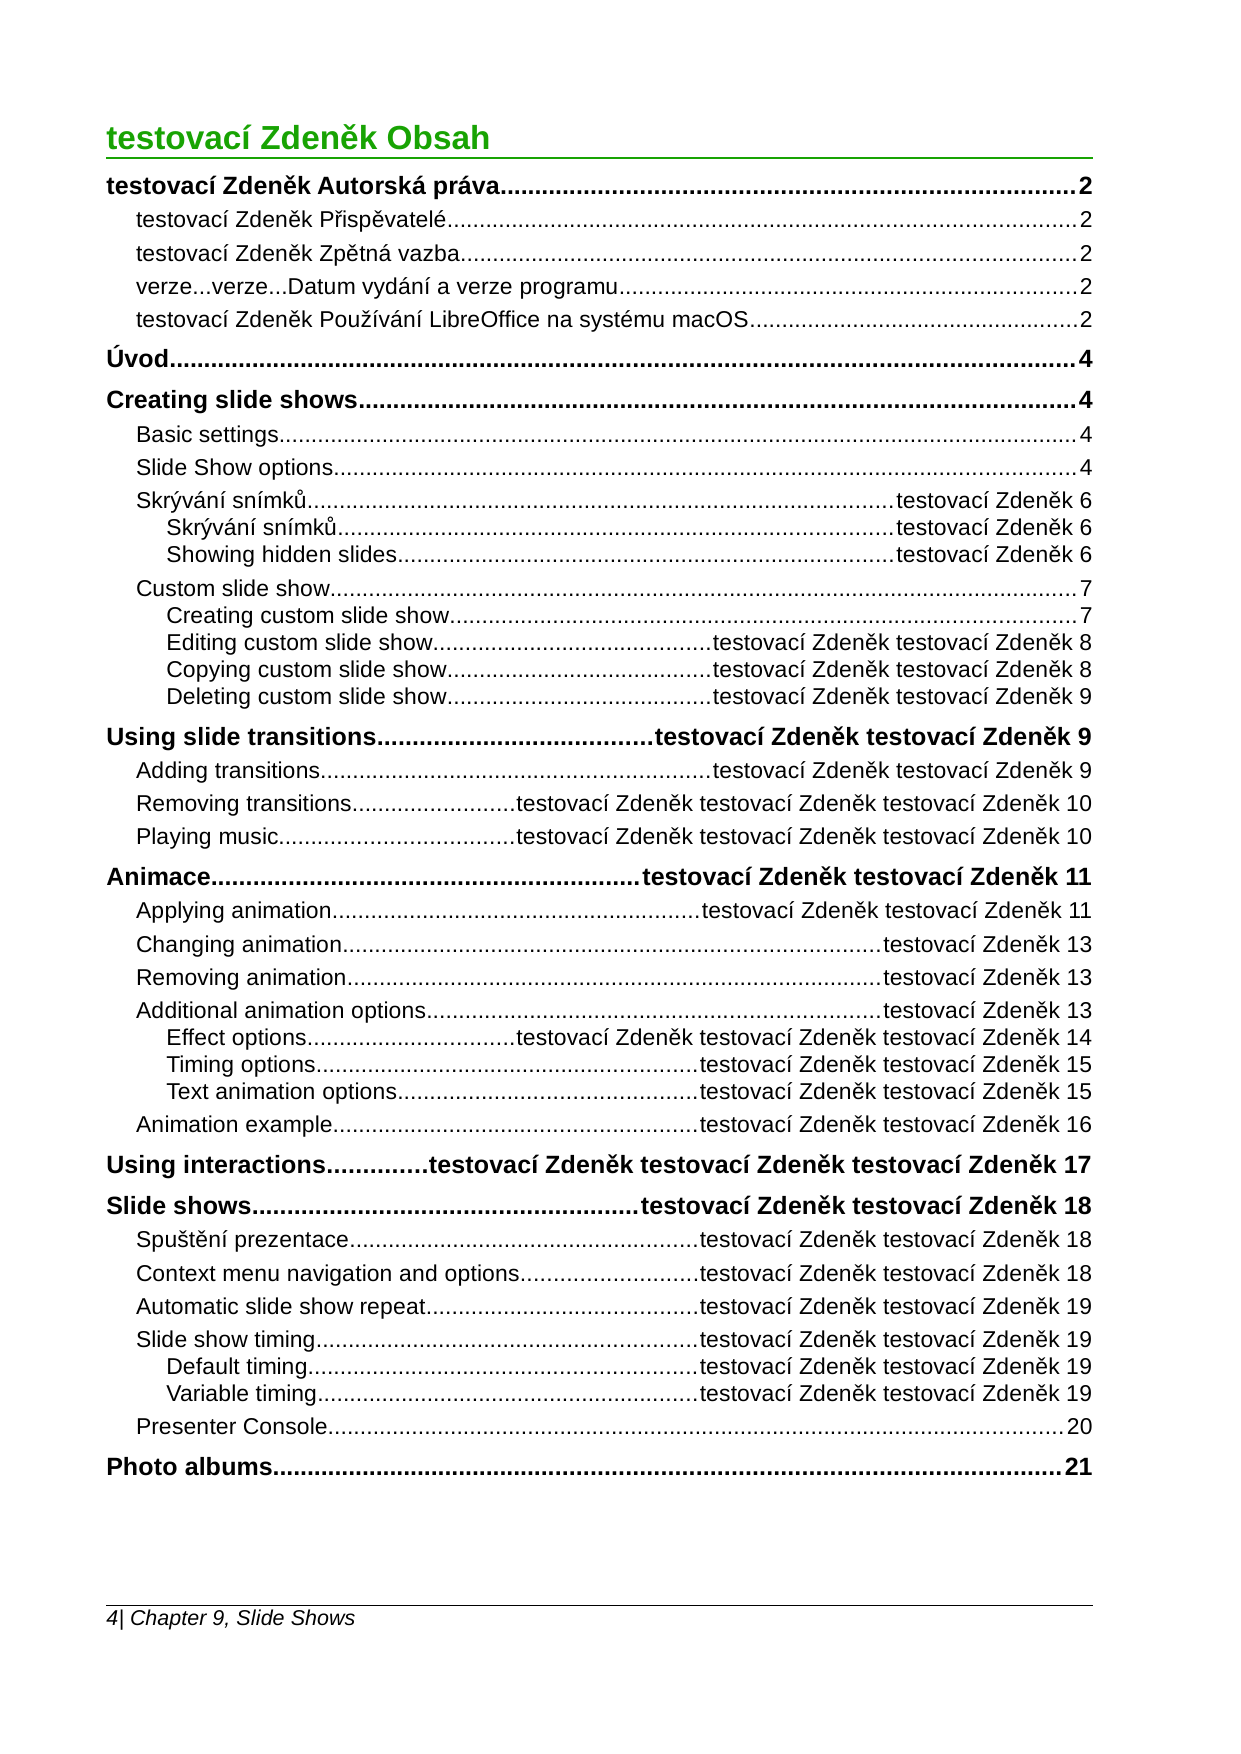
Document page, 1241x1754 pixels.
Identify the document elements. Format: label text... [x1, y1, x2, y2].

text Úvod 4 [106, 344, 1093, 373]
text Context menu navigation and options testovací Zdeněk testovací Zdeněk 18 [136, 1259, 1093, 1286]
text Animation example testovací Zdeněk testovací Zdeněk 16 [136, 1111, 1093, 1138]
text testovací Zdeněk Zpětná vazba 2 [136, 239, 1093, 266]
text Text animation options testovací Zdeněk testovací Zdeněk 15 [166, 1077, 1093, 1104]
text Adding transitions testovací Zdeněk testovací Zdeněk 9 [136, 756, 1093, 783]
text Slide Show options 4 [136, 453, 1093, 481]
subtitle testovací Zdeněk Obsah [106, 118, 1093, 157]
text Applying animation testovací Zdeněk testovací Zdeněk 11 [136, 897, 1093, 924]
text testovací Zdeněk Přispěvatelé 2 [136, 206, 1093, 233]
text Creating slide shows 4 [106, 385, 1093, 414]
text Basic settings 4 [136, 420, 1093, 447]
text Using slide transitions testovací Zdeněk testovací Zdeněk 9 [106, 721, 1093, 750]
text Timing options testovací Zdeněk testovací Zdeněk 15 [166, 1050, 1093, 1077]
text Using interactions testovací Zdeněk testovací Zdeněk testovací Zdeněk 17 [106, 1150, 1093, 1179]
text Effect options testovací Zdeněk testovací Zdeněk testovací Zdeněk 14 [166, 1023, 1093, 1050]
text Deleting custom slide show testovací Zdeněk testovací Zdeněk 9 [166, 682, 1093, 709]
text Removing transitions testovací Zdeněk testovací Zdeněk testovací Zdeněk 10 [136, 789, 1093, 817]
text Removing animation testovací Zdeněk 13 [136, 963, 1093, 990]
text Additional animation options testovací Zdeněk 13 [136, 996, 1093, 1023]
text Animace testovací Zdeněk testovací Zdeněk 11 [106, 862, 1093, 891]
text Playing music testovací Zdeněk testovací Zdeněk testovací Zdeněk 10 [136, 823, 1093, 850]
text Editing custom slide show testovací Zdeněk testovací Zdeněk 8 [166, 628, 1093, 655]
text testovací Zdeněk Autorská práva 2 [106, 171, 1093, 200]
text Showing hidden slides testovací Zdeněk 6 [166, 541, 1093, 568]
text Photo albums 21 [106, 1452, 1093, 1481]
text Creating custom slide show 7 [166, 601, 1093, 628]
text Variable timing testovací Zdeněk testovací Zdeněk 19 [166, 1379, 1093, 1406]
text Spuštění prezentace testovací Zdeněk testovací Zdeněk 18 [136, 1226, 1093, 1253]
text Presenter Console 20 [136, 1412, 1093, 1439]
text Copying custom slide show testovací Zdeněk testovací Zdeněk 8 [166, 655, 1093, 682]
text Skrývání snímků testovací Zdeněk 6 [166, 514, 1093, 541]
text verze...verze...Datum vydání a verze programu 2 [136, 272, 1093, 299]
text Automatic slide show repeat testovací Zdeněk testovací Zdeněk 19 [136, 1292, 1093, 1319]
text Skrývání snímků testovací Zdeněk 6 [136, 487, 1093, 514]
text Default timing testovací Zdeněk testovací Zdeněk 19 [166, 1352, 1093, 1379]
text testovací Zdeněk Používání LibreOffice na systému macOS 2 [136, 305, 1093, 332]
text Custom slide show 7 [136, 574, 1093, 601]
text Slide shows testovací Zdeněk testovací Zdeněk 18 [106, 1191, 1093, 1220]
text Slide show timing testovací Zdeněk testovací Zdeněk 19 [136, 1325, 1093, 1352]
text Changing animation testovací Zdeněk 13 [136, 930, 1093, 957]
